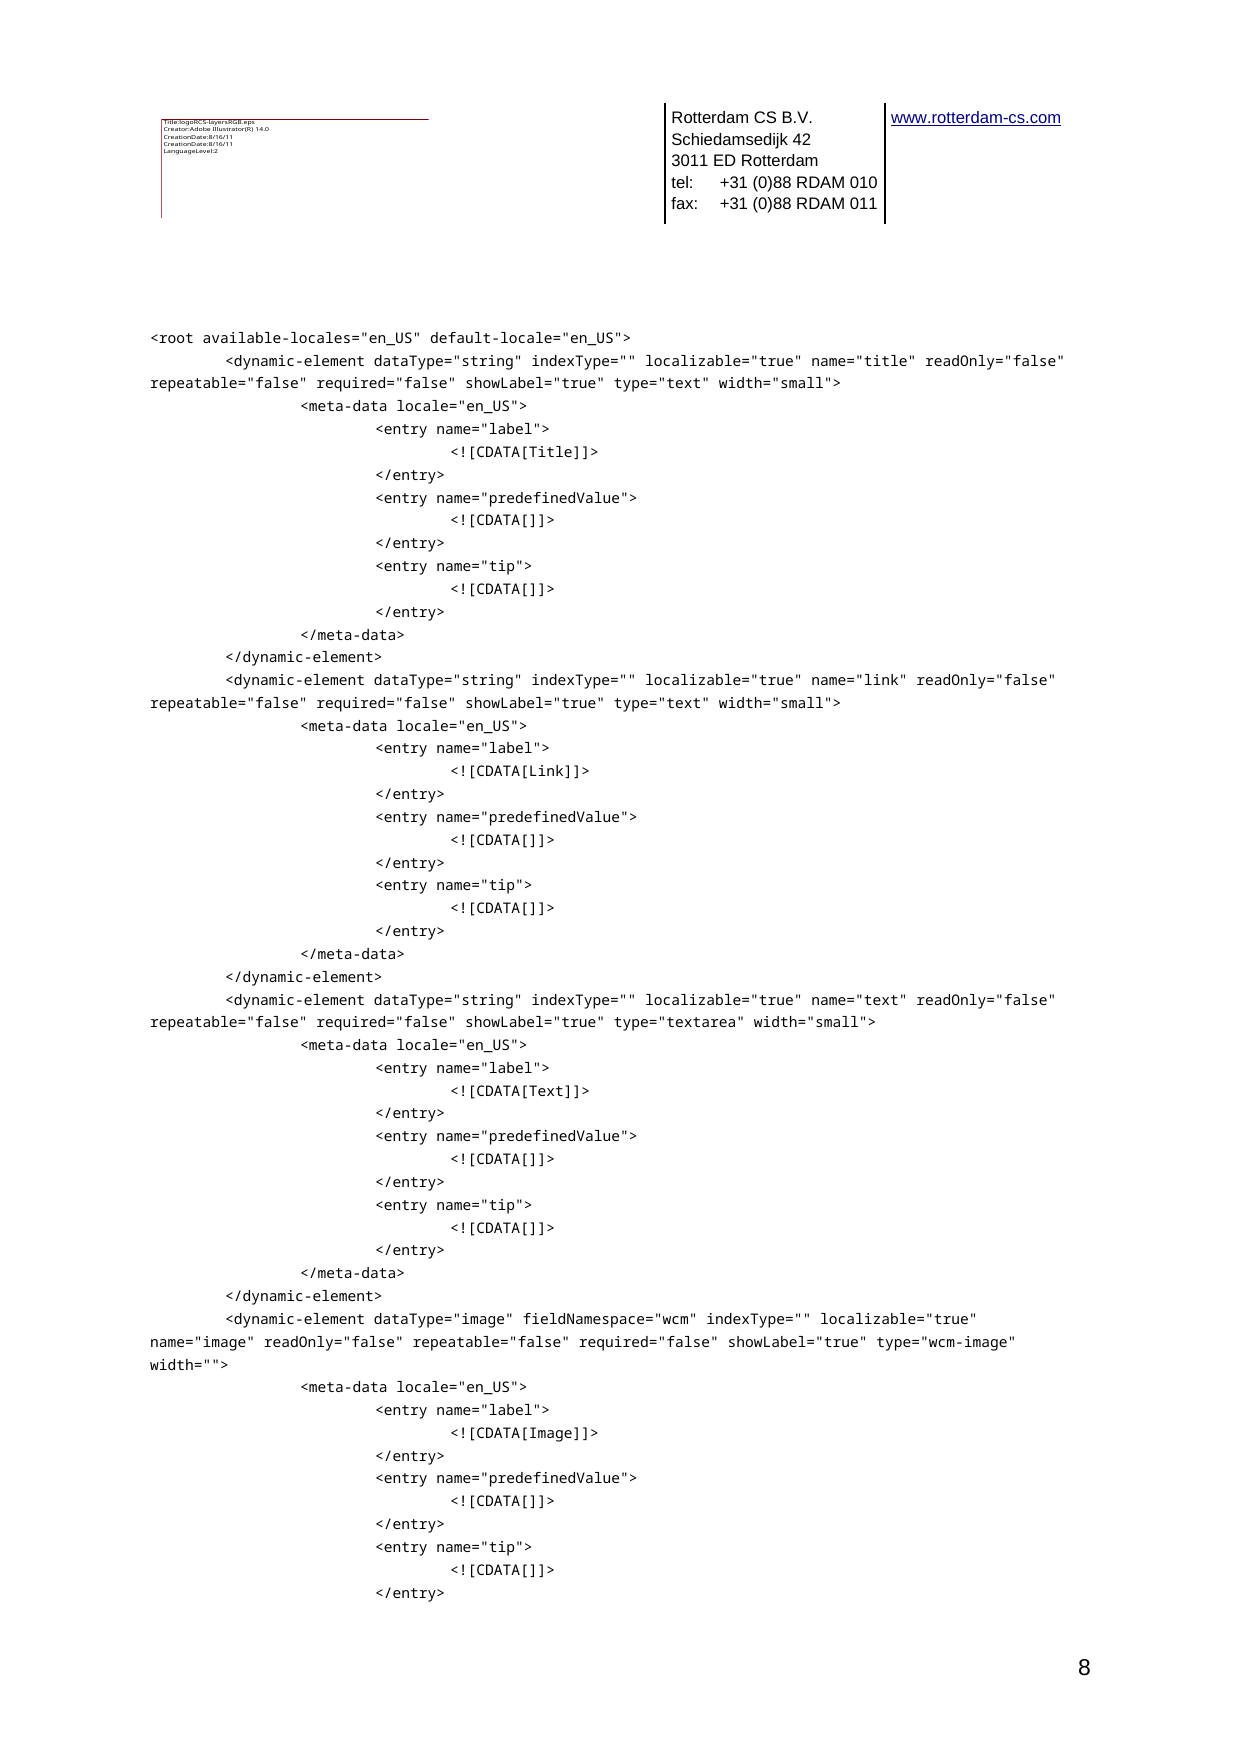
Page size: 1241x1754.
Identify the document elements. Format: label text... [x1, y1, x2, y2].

subtitle <![CDATA[]]> [150, 1217, 1091, 1237]
subtitle <![CDATA[]]> [150, 510, 1091, 530]
subtitle </dynamic-element> [150, 966, 1091, 986]
subtitle <![CDATA[Link]]> [150, 761, 1091, 781]
subtitle <meta-data locale="en_US"> [150, 1035, 1091, 1055]
subtitle <![CDATA[]]> [150, 579, 1091, 598]
subtitle </entry> [150, 852, 1091, 872]
subtitle <dynamic-element dataType="string" indexType="" localizable="true" name="text" readOnly="false" repeatable="false" required="false" showLabel="true" type="textarea" width="small"> [150, 989, 1091, 1032]
subtitle </entry> [150, 1103, 1091, 1123]
subtitle </meta-data> [150, 624, 1091, 644]
subtitle <![CDATA[]]> [150, 1491, 1091, 1511]
subtitle <entry name="predefinedValue"> [150, 1126, 1091, 1146]
subtitle </entry> [150, 1582, 1091, 1602]
subtitle <![CDATA[Image]]> [150, 1423, 1091, 1443]
subtitle <meta-data locale="en_US"> [150, 1377, 1091, 1397]
subtitle <entry name="tip"> [150, 1537, 1091, 1557]
subtitle <entry name="tip"> [150, 875, 1091, 895]
subtitle </dynamic-element> [150, 647, 1091, 667]
subtitle <entry name="label"> [150, 1058, 1091, 1078]
subtitle </entry> [150, 1240, 1091, 1260]
subtitle </entry> [150, 921, 1091, 941]
subtitle </entry> [150, 601, 1091, 621]
subtitle <![CDATA[]]> [150, 898, 1091, 918]
subtitle </entry> [150, 1514, 1091, 1534]
subtitle <entry name="tip"> [150, 556, 1091, 576]
subtitle </entry> [150, 784, 1091, 804]
subtitle <entry name="label"> [150, 419, 1091, 439]
subtitle </entry> [150, 464, 1091, 484]
subtitle <dynamic-element dataType="string" indexType="" localizable="true" name="link" readOnly="false" repeatable="false" required="false" showLabel="true" type="text" width="small"> [150, 670, 1091, 713]
subtitle <![CDATA[]]> [150, 829, 1091, 849]
subtitle </entry> [150, 533, 1091, 553]
subtitle <entry name="label"> [150, 1400, 1091, 1420]
subtitle <entry name="predefinedValue"> [150, 1468, 1091, 1488]
subtitle <dynamic-element dataType="image" fieldNamespace="wcm" indexType="" localizable="true" name="image" readOnly="false" repeatable="false" required="false" showLabel="true" type="wcm-image" width=""> [150, 1309, 1091, 1374]
subtitle <![CDATA[]]> [150, 1559, 1091, 1579]
subtitle </dynamic-element> [150, 1286, 1091, 1306]
subtitle <dynamic-element dataType="string" indexType="" localizable="true" name="title" readOnly="false" repeatable="false" required="false" showLabel="true" type="text" width="small"> [150, 351, 1091, 393]
subtitle <root available-locales="en_US" default-locale="en_US"> [150, 328, 1091, 348]
subtitle <entry name="tip"> [150, 1194, 1091, 1214]
subtitle </entry> [150, 1446, 1091, 1465]
subtitle <![CDATA[Title]]> [150, 442, 1091, 462]
subtitle <![CDATA[Text]]> [150, 1081, 1091, 1100]
subtitle </meta-data> [150, 1263, 1091, 1283]
subtitle <meta-data locale="en_US"> [150, 396, 1091, 416]
subtitle <![CDATA[]]> [150, 1149, 1091, 1169]
subtitle <entry name="predefinedValue"> [150, 487, 1091, 507]
subtitle </entry> [150, 1172, 1091, 1192]
subtitle <meta-data locale="en_US"> [150, 716, 1091, 735]
subtitle <entry name="label"> [150, 738, 1091, 758]
subtitle </meta-data> [150, 944, 1091, 963]
subtitle <entry name="predefinedValue"> [150, 807, 1091, 827]
